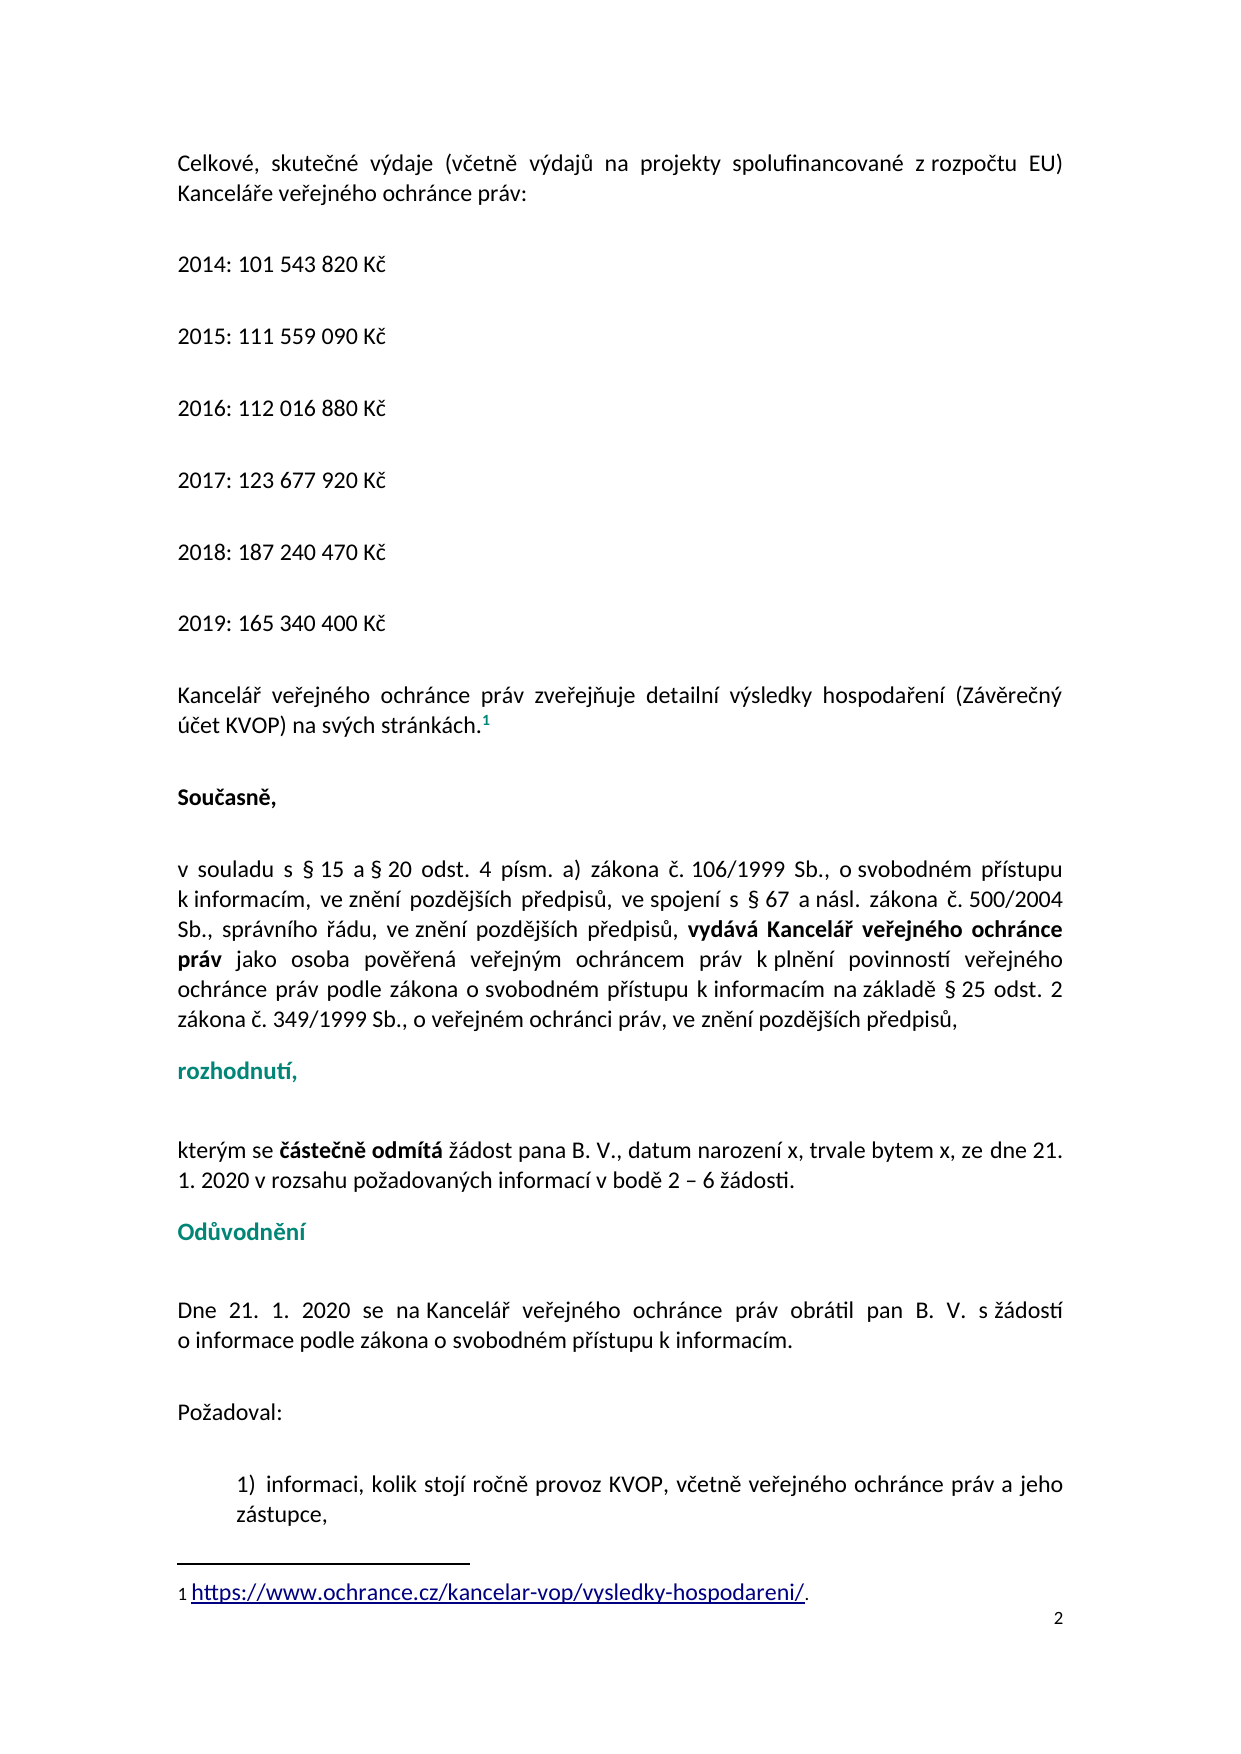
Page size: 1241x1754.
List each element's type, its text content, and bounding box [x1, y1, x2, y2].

list informaci, kolik stojí ročně provoz KVOP, včetně veřejného ochránce práv a jeho zástupce, [236, 1469, 1063, 1528]
subtitle Odůvodnění [177, 1216, 1063, 1246]
text 2017: 123 677 920 Kč [177, 465, 1063, 494]
text Dne 21. 1. 2020 se na Kancelář veřejného ochránce práv obrátil pan B. V. s žádostí o informace podle zákona o svobodném přístupu k informacím. [177, 1295, 1063, 1354]
text Celkové, skutečné výdaje (včetně výdajů na projekty spolufinancované z rozpočtu EU) Kanceláře veřejného ochránce práv: [177, 148, 1063, 207]
text 2015: 111 559 090 Kč [177, 321, 1063, 351]
text kterým se částečně odmítá žádost pana B. V., datum narození x, trvale bytem x, ze dne 21. 1. 2020 v rozsahu požadovaných informací v bodě 2 – 6 žádosti. [177, 1135, 1063, 1194]
text 2018: 187 240 470 Kč [177, 537, 1063, 566]
text v souladu s § 15 a § 20 odst. 4 písm. a) zákona č. 106/1999 Sb., o svobodném přístupu k informacím, ve znění pozdějších předpisů, ve spojení s § 67 a násl. zákona č. 500/2004 Sb., správního řádu, ve znění pozdějších předpisů, vydává Kancelář veřejného ochránce práv jako osoba pověřená veřejným ochráncem práv k plnění povinností veřejného ochránce práv podle zákona o svobodném přístupu k informacím na základě § 25 odst. 2 zákona č. 349/1999 Sb., o veřejném ochránci práv, ve znění pozdějších předpisů, [177, 854, 1063, 1034]
text 2014: 101 543 820 Kč [177, 249, 1063, 279]
subtitle rozhodnutí, [177, 1055, 1063, 1086]
text Současně, [177, 782, 1063, 811]
text 2019: 165 340 400 Kč [177, 608, 1063, 638]
text Požadoval: [177, 1397, 1063, 1426]
text 2016: 112 016 880 Kč [177, 393, 1063, 422]
text Kancelář veřejného ochránce práv zveřejňuje detailní výsledky hospodaření (Závěrečný účet KVOP) na svých stránkách. [177, 680, 1063, 739]
text https://www.ochrance.cz/kancelar-vop/vysledky-hospodareni/. [177, 1577, 1063, 1606]
